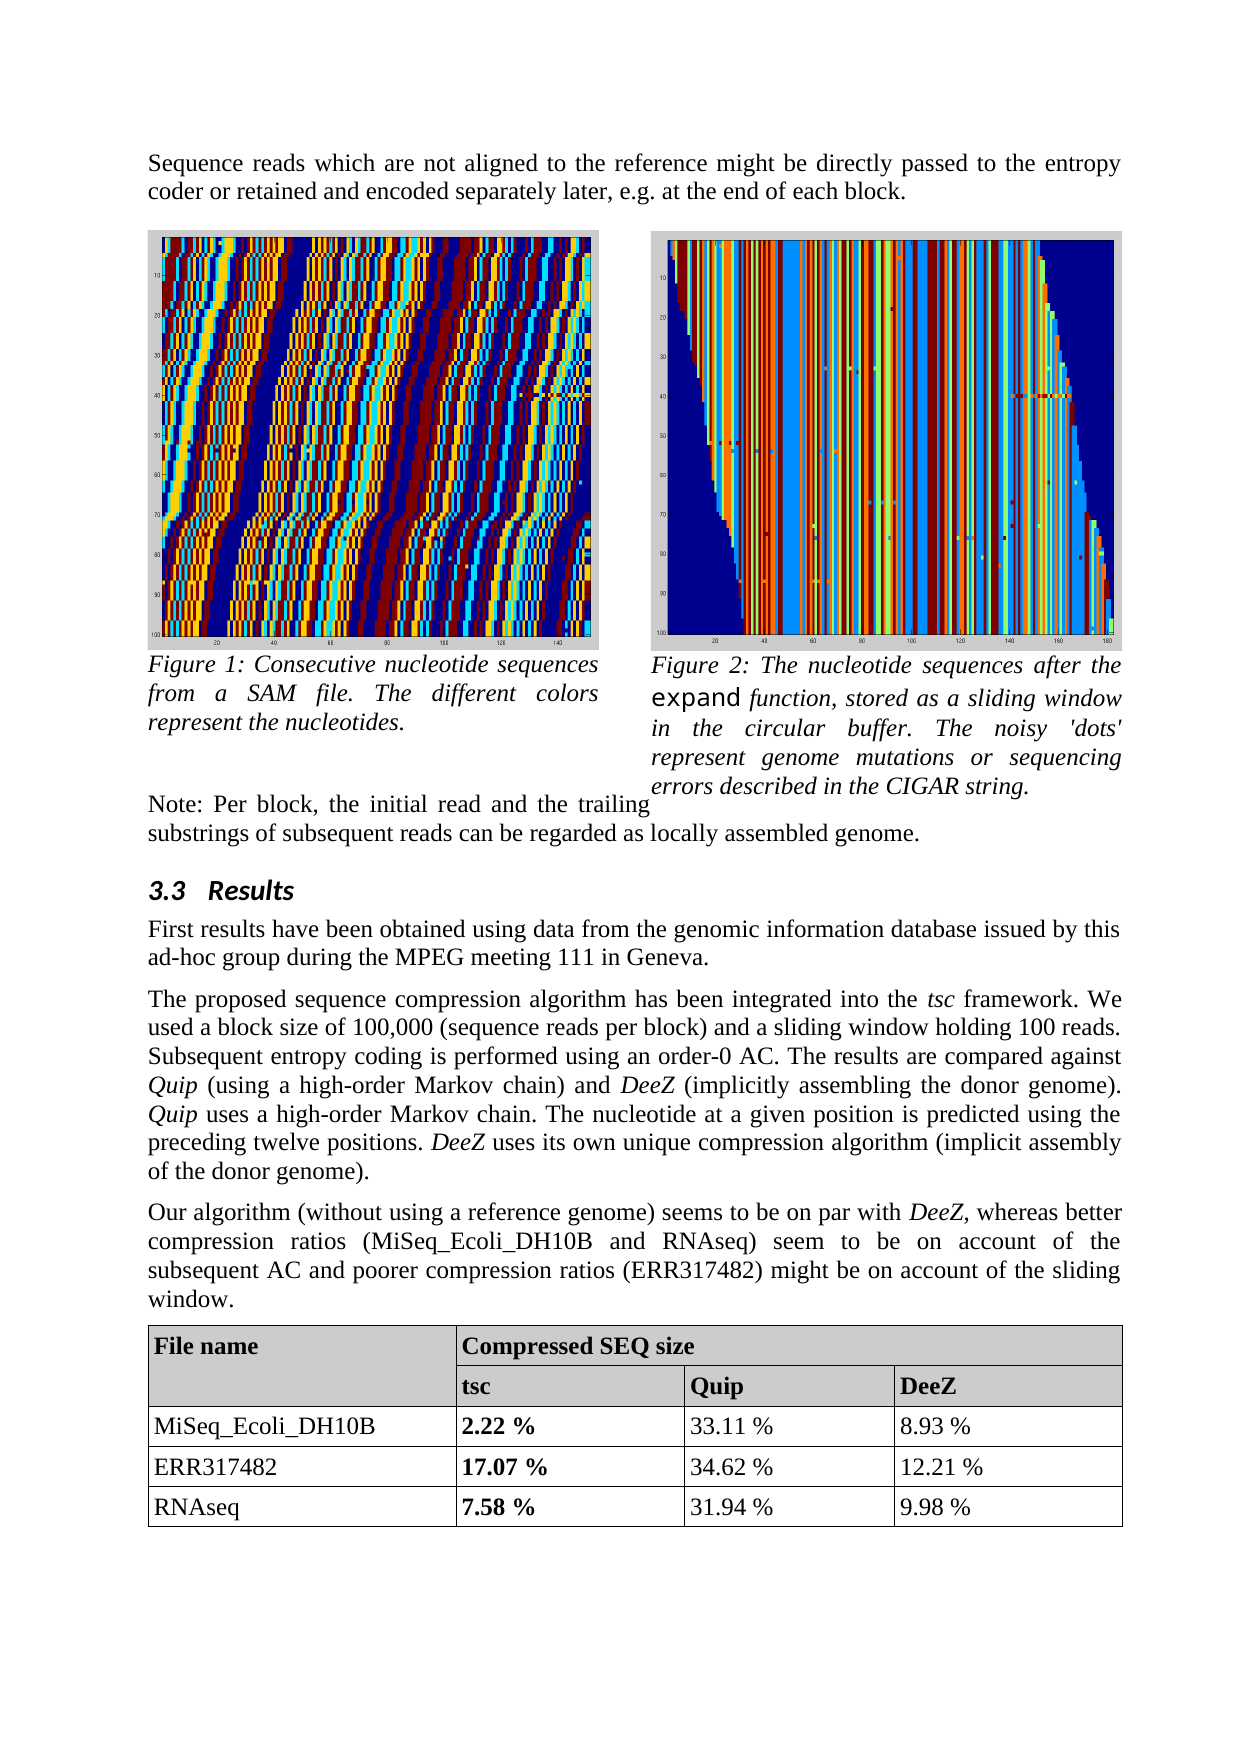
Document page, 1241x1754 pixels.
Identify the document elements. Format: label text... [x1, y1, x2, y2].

table_cell 9.98 % [895, 1487, 1122, 1526]
picture [147, 230, 599, 650]
table_cell 7.58 % [457, 1487, 684, 1526]
text First results have been obtained using data from the genomic information database issued by this ad-hoc group during the MPEG meeting 111 in Geneva. [148, 914, 1122, 971]
table_header File name [149, 1326, 456, 1406]
table_cell Quip [685, 1366, 894, 1406]
text Our algorithm (without using a reference genome) seems to be on par with DeeZ, whereas better compression ratios (MiSeq_Ecoli_DH10B and RNAseq) seem to be on account of the subsequent AC and poorer compression ratios (ERR317482) might be on account of the sliding window. [148, 1197, 1122, 1312]
table_cell RNAseq [149, 1487, 456, 1526]
table_cell 12.21 % [895, 1447, 1122, 1486]
text Note: Per block, the initial read and the trailing substrings of subsequent reads can be regarded as locally assembled genome. [148, 789, 1122, 847]
text Figure 2: The nucleotide sequences after the expand function, stored as a sliding window in the circular buffer. The noisy 'dots' represent genome mutations or sequencing errors described in the CIGAR string. [651, 651, 1122, 800]
text The proposed sequence compression algorithm has been integrated into the tsc framework. We used a block size of 100,000 (sequence reads per block) and a sliding window holding 100 reads. Subsequent entropy coding is performed using an order-0 AC. The results are compared against Quip (using a high-order Markov chain) and DeeZ (implicitly assembling the donor genome). Quip uses a high-order Markov chain. The nucleotide at a given position is predicted using the preceding twelve positions. DeeZ uses its own unique compression algorithm (implicit assembly of the donor genome). [148, 984, 1122, 1185]
subtitle Results [148, 872, 1122, 907]
table_cell tsc [457, 1366, 684, 1406]
picture [650, 231, 1123, 651]
table_cell MiSeq_Ecoli_DH10B [149, 1407, 456, 1446]
text Figure 1: Consecutive nucleotide sequences from a SAM file. The different colors represent the nucleotides. [148, 650, 599, 736]
table_cell 31.94 % [685, 1487, 894, 1526]
table_cell 17.07 % [457, 1447, 684, 1486]
table_header Compressed SEQ size [457, 1326, 1122, 1365]
table_cell 2.22 % [457, 1407, 684, 1446]
table_cell 8.93 % [895, 1407, 1122, 1446]
table_cell DeeZ [895, 1366, 1122, 1406]
table_cell 34.62 % [685, 1447, 894, 1486]
text Sequence reads which are not aligned to the reference might be directly passed to the entropy coder or retained and encoded separately later, e.g. at the end of each block. [148, 148, 1122, 205]
table_cell ERR317482 [149, 1447, 456, 1486]
table_cell 33.11 % [685, 1407, 894, 1446]
